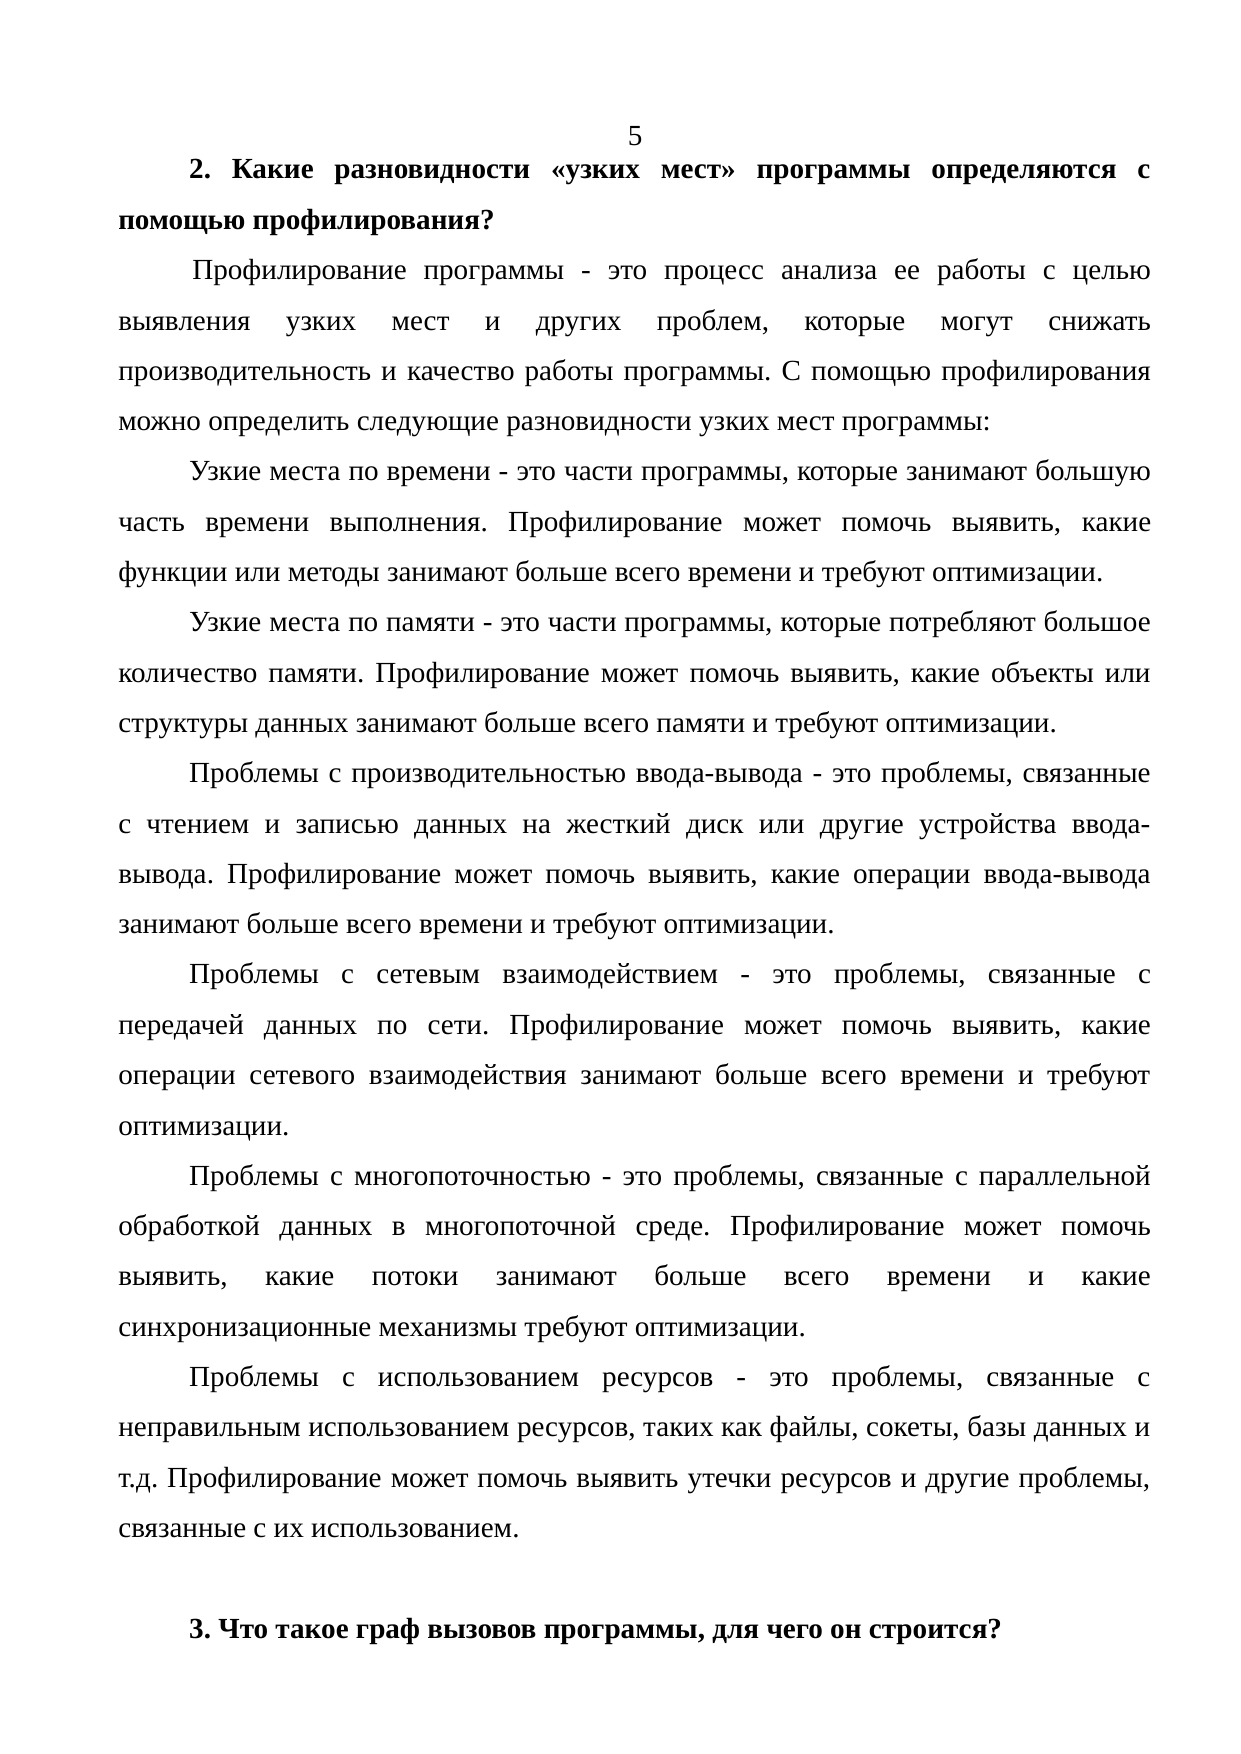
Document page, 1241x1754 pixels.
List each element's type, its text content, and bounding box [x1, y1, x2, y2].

text 3. Что такое граф вызовов программы, для чего он строится? [118, 1611, 1152, 1644]
text Узкие места по времени - это части программы, которые занимают большую часть времени выполнения. Профилирование может помочь выявить, какие функции или методы занимают больше всего времени и требуют оптимизации. [118, 453, 1152, 588]
text Проблемы с использованием ресурсов - это проблемы, связанные с неправильным использованием ресурсов, таких как файлы, сокеты, базы данных и т.д. Профилирование может помочь выявить утечки ресурсов и другие проблемы, связанные с их использованием. [118, 1359, 1152, 1544]
text Проблемы с производительностью ввода-вывода - это проблемы, связанные с чтением и записью данных на жесткий диск или другие устройства ввода-вывода. Профилирование может помочь выявить, какие операции ввода-вывода занимают больше всего времени и требуют оптимизации. [118, 755, 1152, 940]
text Проблемы с многопоточностью - это проблемы, связанные с параллельной обработкой данных в многопоточной среде. Профилирование может помочь выявить, какие потоки занимают больше всего времени и какие синхронизационные механизмы требуют оптимизации. [118, 1158, 1152, 1342]
text Проблемы с сетевым взаимодействием - это проблемы, связанные с передачей данных по сети. Профилирование может помочь выявить, какие операции сетевого взаимодействия занимают больше всего времени и требуют оптимизации. [118, 957, 1152, 1141]
text Профилирование программы - это процесс анализа ее работы с целью выявления узких мест и других проблем, которые могут снижать производительность и качество работы программы. С помощью профилирования можно определить следующие разновидности узких мест программы: [118, 252, 1152, 437]
text 2. Какие разновидности «узких мест» программы определяются с помощью профилирования? [118, 152, 1152, 236]
text Узкие места по памяти - это части программы, которые потребляют большое количество памяти. Профилирование может помочь выявить, какие объекты или структуры данных занимают больше всего памяти и требуют оптимизации. [118, 604, 1152, 739]
